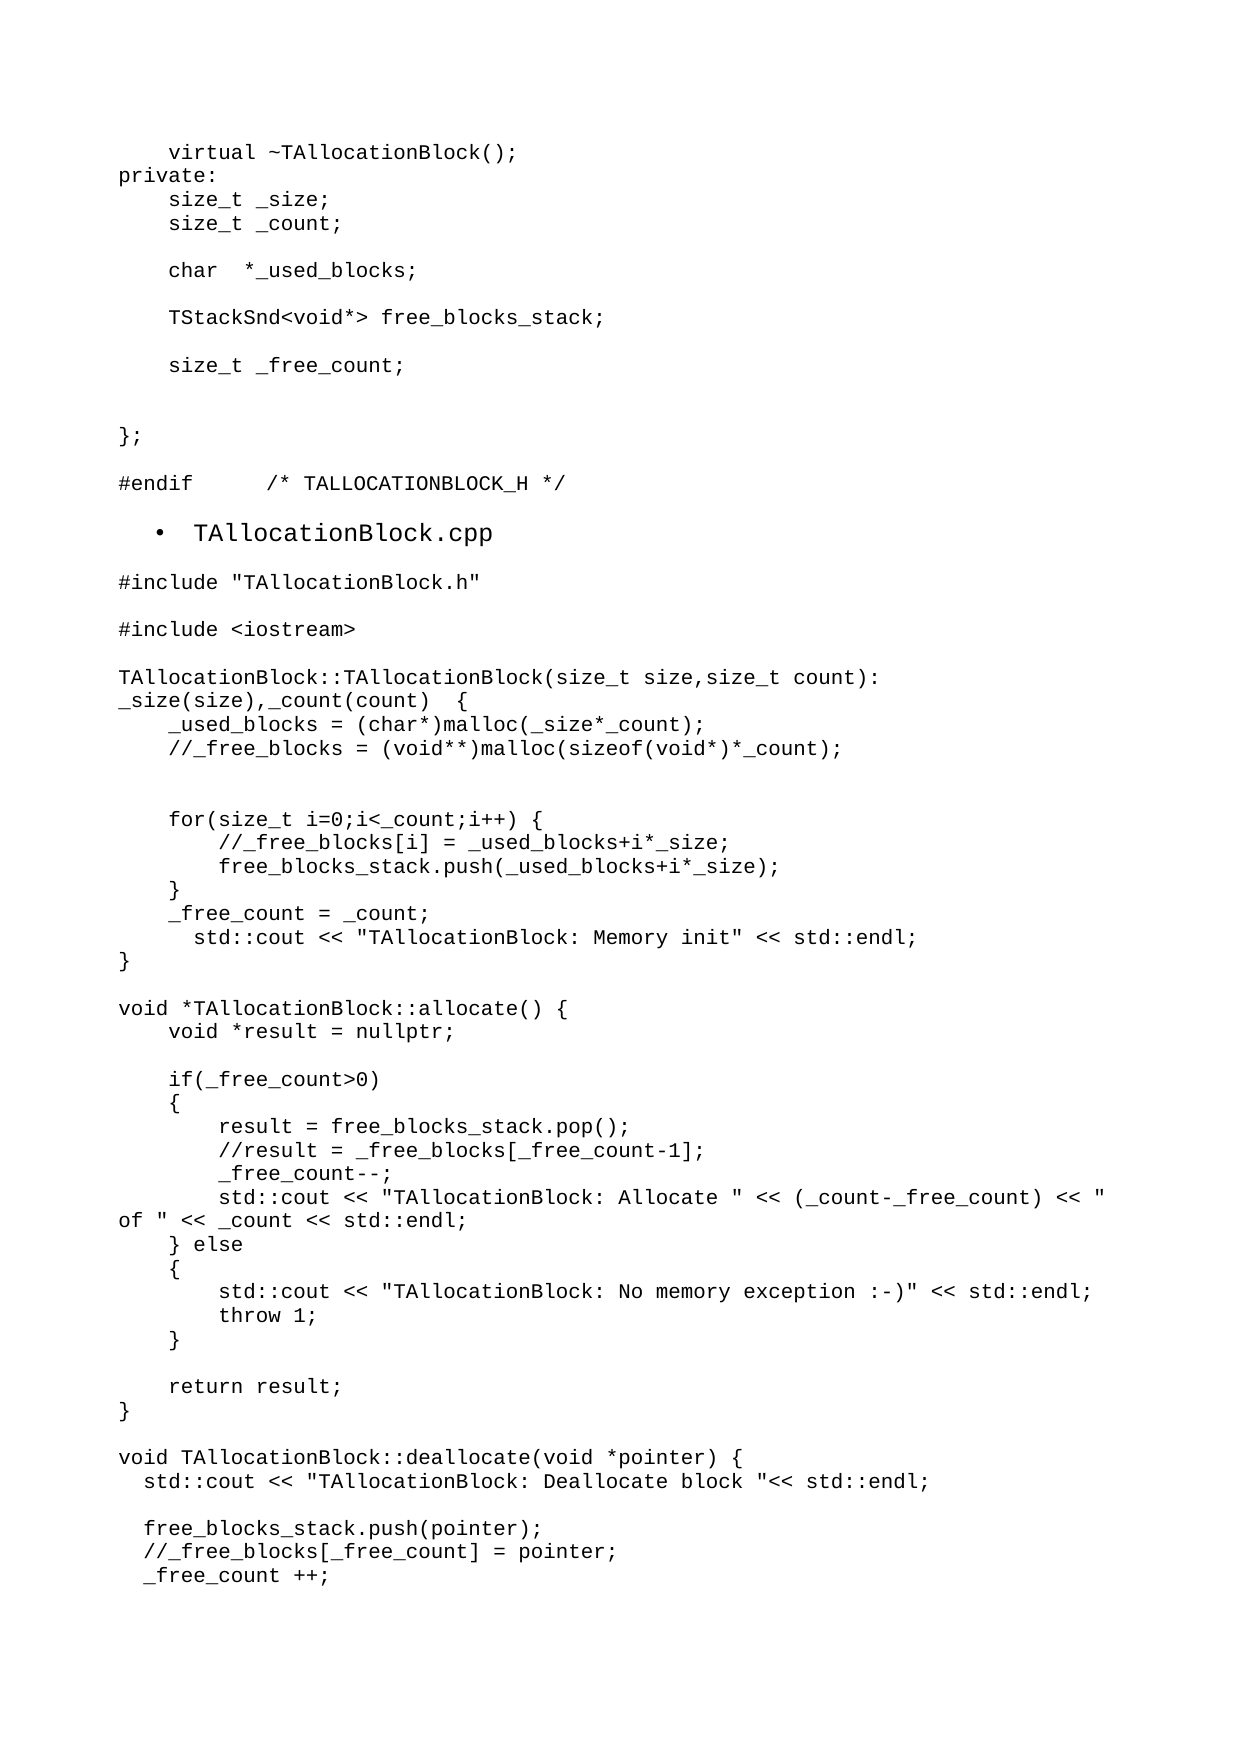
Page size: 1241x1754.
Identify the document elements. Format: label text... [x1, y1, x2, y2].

text } [118, 950, 1122, 974]
text virtual ~TAllocationBlock(); [118, 142, 1122, 165]
text void *result = nullptr; [118, 1021, 1122, 1045]
text _free_count--; [118, 1163, 1122, 1187]
text #include <iostream> [118, 619, 1122, 643]
text std::cout << "TAllocationBlock: No memory exception :-)" << std::endl; [118, 1281, 1122, 1305]
text }; [118, 426, 1122, 449]
text if(_free_count>0) [118, 1069, 1122, 1092]
text //_free_blocks[_free_count] = pointer; [118, 1542, 1122, 1565]
text { [118, 1092, 1122, 1116]
text std::cout << "TAllocationBlock: Memory init" << std::endl; [118, 927, 1122, 950]
text result = free_blocks_stack.pop(); [118, 1116, 1122, 1139]
text } else [118, 1234, 1122, 1258]
text _free_count = _count; [118, 903, 1122, 927]
text _used_blocks = (char*)malloc(_size*_count); [118, 714, 1122, 738]
text #endif /* TALLOCATIONBLOCK_H */ [118, 473, 1122, 496]
text return result; [118, 1376, 1122, 1400]
text char *_used_blocks; [118, 260, 1122, 284]
text free_blocks_stack.push(_used_blocks+i*_size); [118, 856, 1122, 879]
text size_t _count; [118, 213, 1122, 236]
text //_free_blocks = (void**)malloc(sizeof(void*)*_count); [118, 738, 1122, 761]
text TAllocationBlock::TAllocationBlock(size_t size,size_t count): _size(size),_count(count) { [118, 667, 1122, 714]
text { [118, 1258, 1122, 1281]
text private: [118, 165, 1122, 189]
text size_t _size; [118, 189, 1122, 213]
text free_blocks_stack.push(pointer); [118, 1518, 1122, 1542]
text } [118, 1400, 1122, 1423]
text size_t _free_count; [118, 354, 1122, 378]
text std::cout << "TAllocationBlock: Allocate " << (_count-_free_count) << " of " << _count << std::endl; [118, 1187, 1122, 1234]
text } [118, 879, 1122, 903]
text //_free_blocks[i] = _used_blocks+i*_size; [118, 832, 1122, 856]
text void TAllocationBlock::deallocate(void *pointer) { [118, 1447, 1122, 1471]
text std::cout << "TAllocationBlock: Deallocate block "<< std::endl; [118, 1471, 1122, 1494]
text //result = _free_blocks[_free_count-1]; [118, 1139, 1122, 1163]
list TAllocationBlock.cpp [156, 520, 1122, 548]
text } [118, 1329, 1122, 1352]
text _free_count ++; [118, 1565, 1122, 1589]
text TStackSnd<void*> free_blocks_stack; [118, 307, 1122, 331]
text #include "TAllocationBlock.h" [118, 572, 1122, 596]
text for(size_t i=0;i<_count;i++) { [118, 808, 1122, 832]
text void *TAllocationBlock::allocate() { [118, 998, 1122, 1021]
text throw 1; [118, 1305, 1122, 1329]
